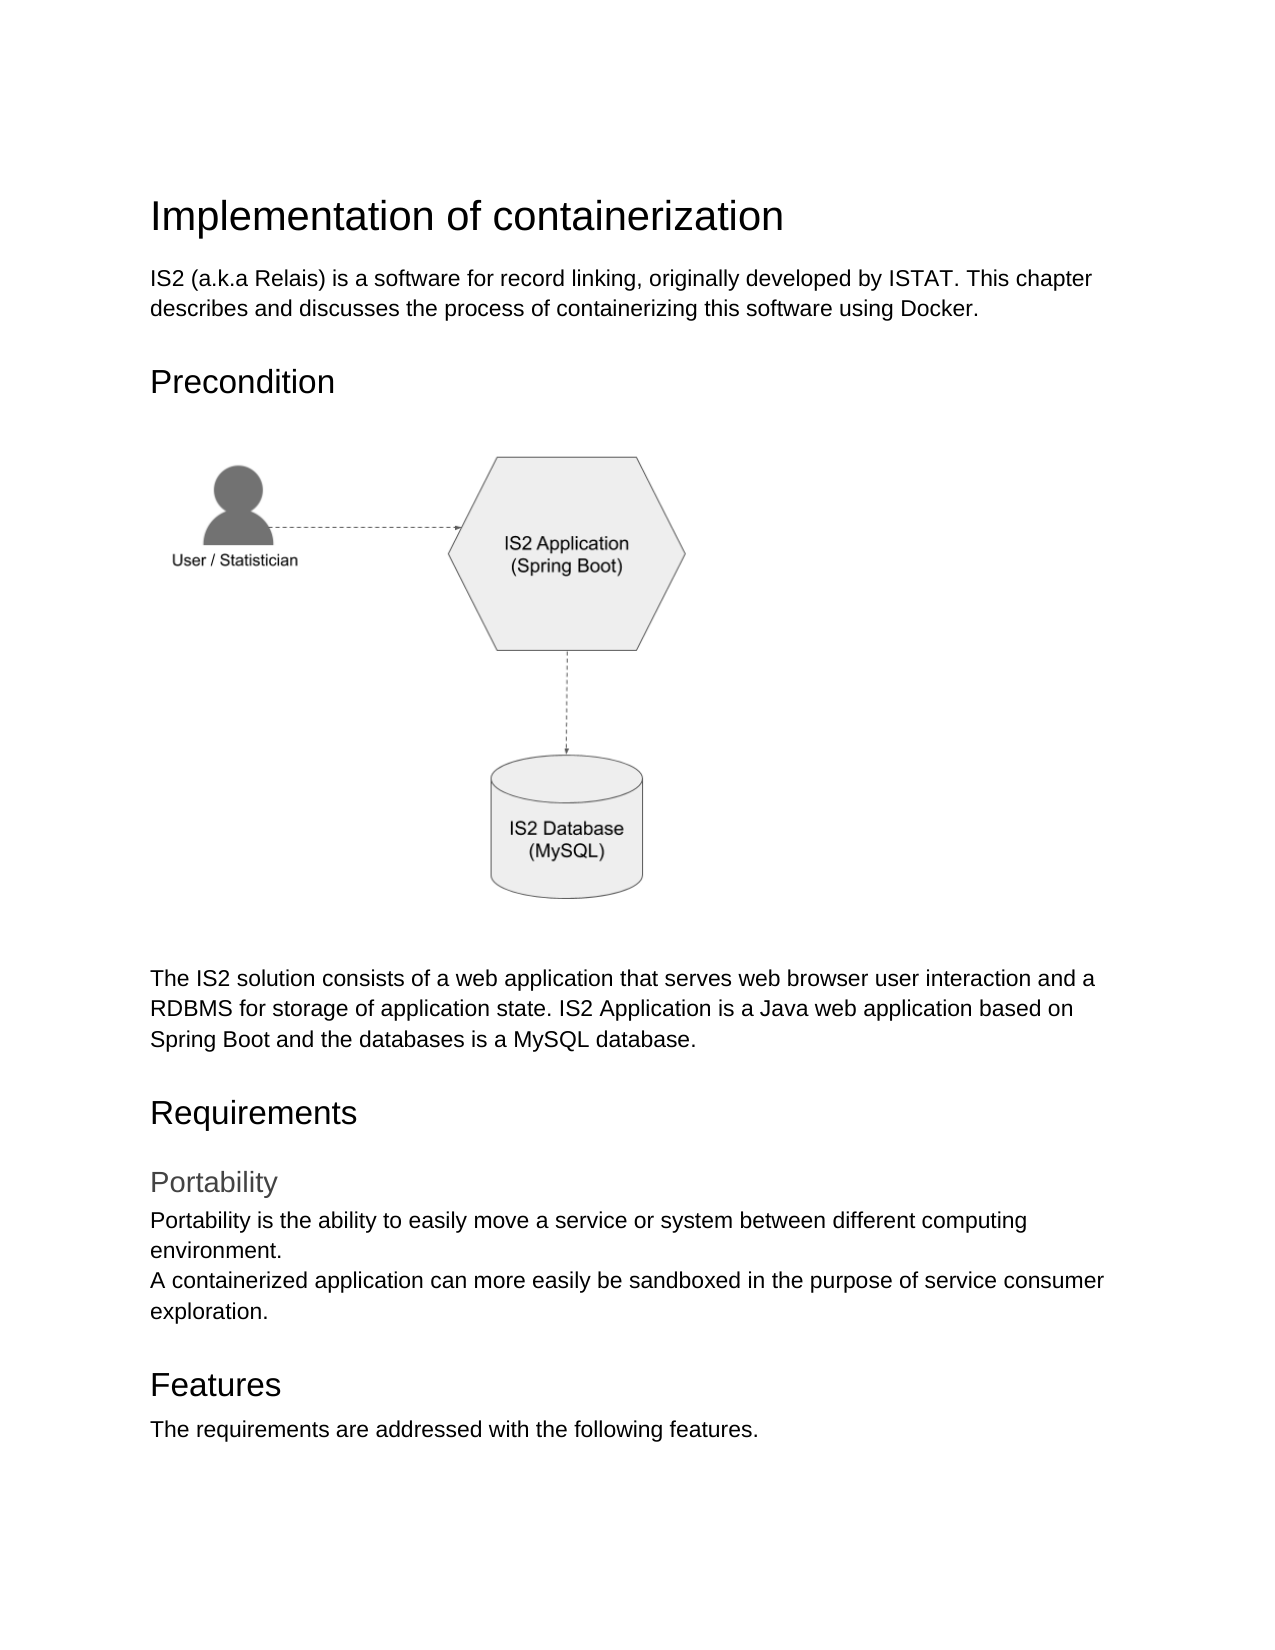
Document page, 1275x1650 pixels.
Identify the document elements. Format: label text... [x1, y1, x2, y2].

picture [150, 413, 1125, 962]
text Portability is the ability to easily move a service or system between different computing environment. [150, 1207, 1125, 1263]
text IS2 (a.k.a Relais) is a software for record linking, originally developed by ISTAT. This chapter describes and discusses the process of containerizing this software using Docker. [150, 264, 1125, 321]
subtitle Precondition [150, 362, 1125, 401]
subtitle Portability [150, 1165, 1125, 1199]
subtitle Features [150, 1365, 1125, 1404]
subtitle Requirements [150, 1093, 1125, 1132]
text A containerized application can more easily be sandboxed in the purpose of service consumer exploration. [150, 1267, 1125, 1324]
text The IS2 solution consists of a web application that serves web browser user interaction and a RDBMS for storage of application state. IS2 Application is a Java web application based on Spring Boot and the databases is a MySQL database. [150, 965, 1125, 1052]
text The requirements are addressed with the following features. [150, 1416, 1125, 1443]
subtitle Implementation of containerization [150, 192, 1125, 239]
